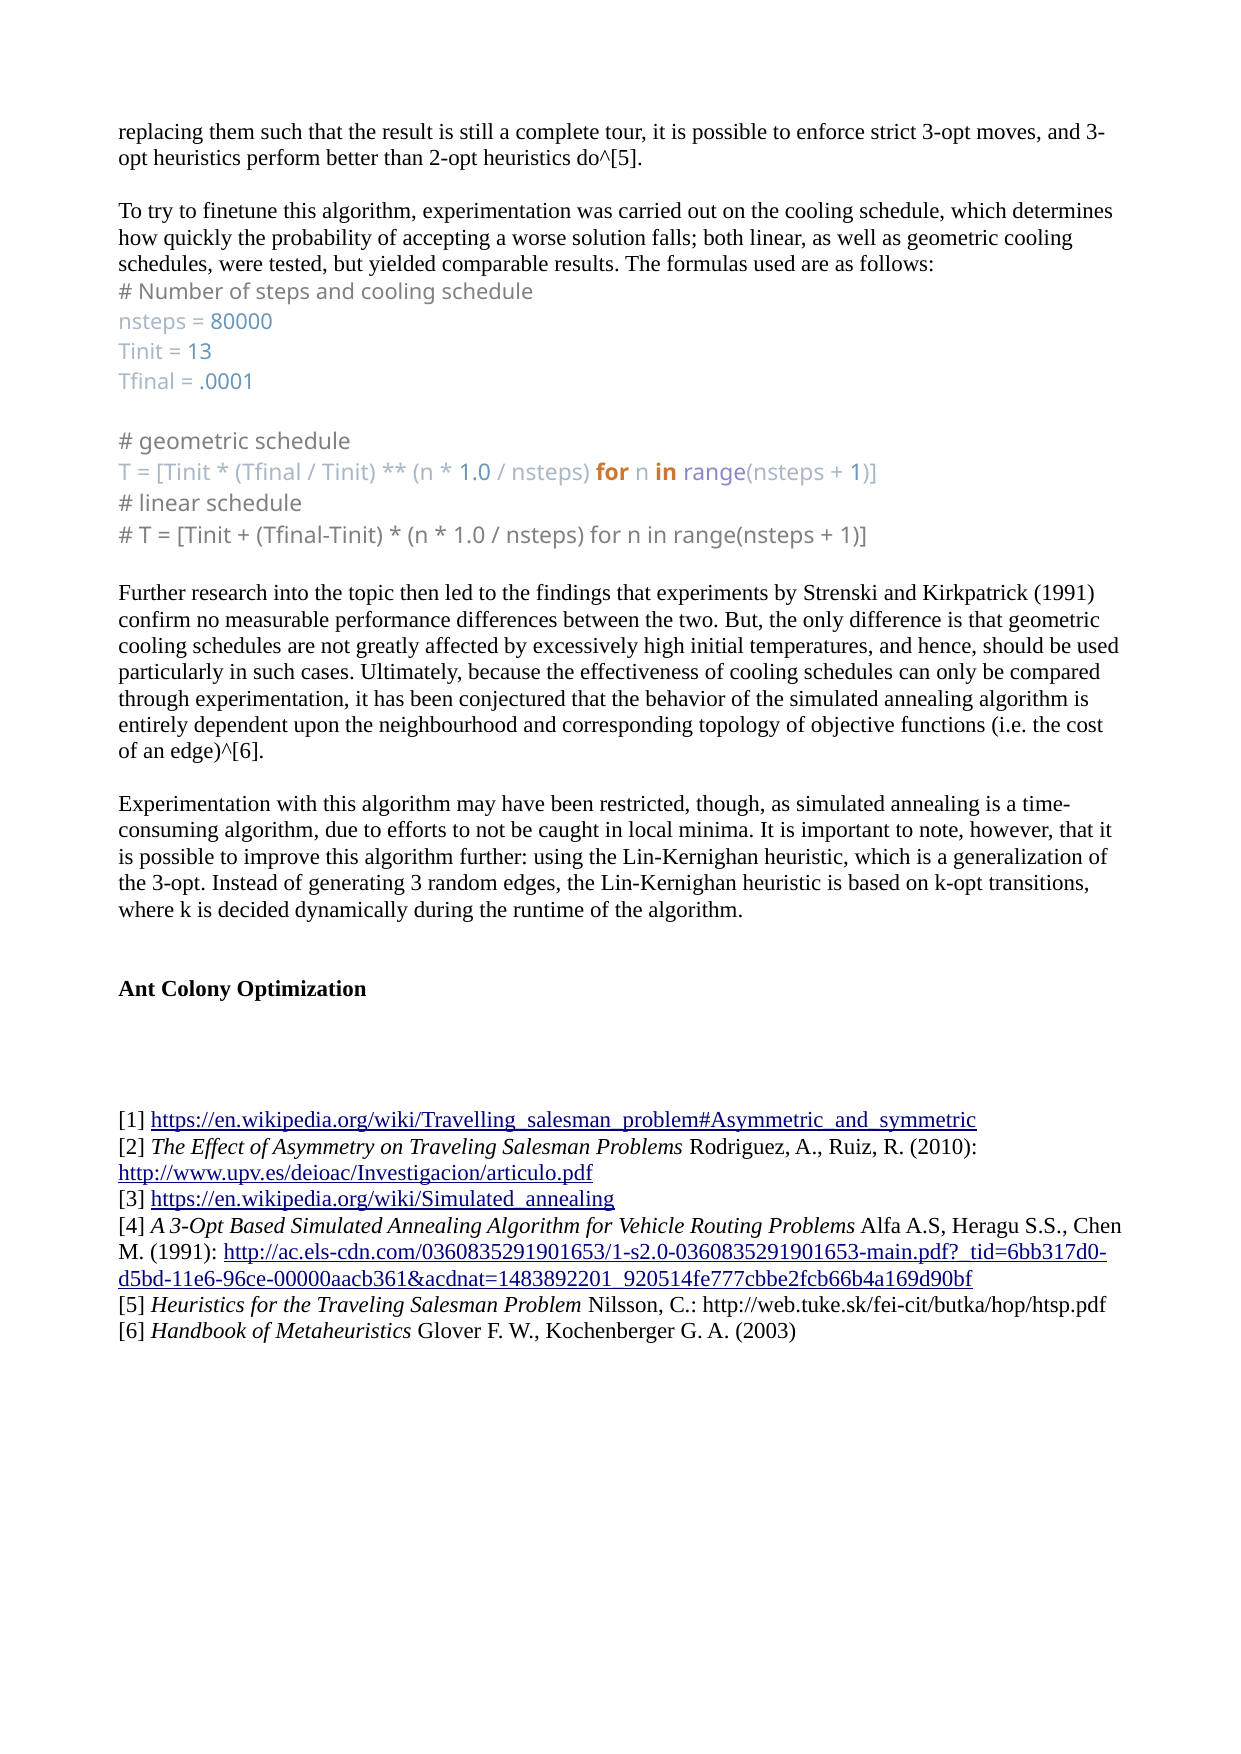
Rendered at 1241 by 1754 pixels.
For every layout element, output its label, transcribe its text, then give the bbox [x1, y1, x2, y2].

text Further research into the topic then led to the findings that experiments by Strenski and Kirkpatrick (1991) confirm no measurable performance differences between the two. But, the only difference is that geometric cooling schedules are not greatly affected by excessively high initial temperatures, and hence, should be used particularly in such cases. Ultimately, because the effectiveness of cooling schedules can only be compared through experimentation, it has been conjectured that the behavior of the simulated annealing algorithm is entirely dependent upon the neighbourhood and corresponding topology of objective functions (i.e. the cost of an edge)^[6]. [118, 579, 1122, 764]
text # T = [Tinit + (Tfinal-Tinit) * (n * 1.0 / nsteps) for n in range(nsteps + 1)] [118, 519, 1122, 550]
text [6] Handbook of Metaheuristics Glover F. W., Kochenberger G. A. (2003) [118, 1317, 1122, 1344]
text replacing them such that the result is still a complete tour, it is possible to enforce strict 3-opt moves, and 3-opt heuristics perform better than 2-opt heuristics do^[5]. [118, 118, 1122, 171]
text # Number of steps and cooling schedule [118, 276, 1122, 306]
text nsteps = 80000 [118, 306, 1122, 336]
text # geometric schedule [118, 425, 1122, 456]
text To try to finetune this algorithm, experimentation was carried out on the cooling schedule, which determines how quickly the probability of accepting a worse solution falls; both linear, as well as geometric cooling schedules, were tested, but yielded comparable results. The formulas used are as follows: [118, 197, 1122, 276]
text [2] The Effect of Asymmetry on Traveling Salesman Problems Rodriguez, A., Ruiz, R. (2010): http://www.upv.es/deioac/Investigacion/articulo.pdf [118, 1133, 1122, 1186]
text Tfinal = .0001 [118, 366, 1122, 395]
text Tinit = 13 [118, 336, 1122, 366]
text Experimentation with this algorithm may have been restricted, though, as simulated annealing is a time-consuming algorithm, due to efforts to not be caught in local minima. It is important to note, however, that it is possible to improve this algorithm further: using the Lin-Kernighan heuristic, which is a generalization of the 3-opt. Instead of generating 3 random edges, the Lin-Kernighan heuristic is based on k-opt transitions, where k is decided dynamically during the runtime of the algorithm. [118, 790, 1122, 922]
text Ant Colony Optimization [118, 975, 1122, 1001]
text T = [Tinit * (Tfinal / Tinit) ** (n * 1.0 / nsteps) for n in range(nsteps + 1)] [118, 456, 1122, 487]
text [1] https://en.wikipedia.org/wiki/Travelling_salesman_problem#Asymmetric_and_symmetric [118, 1106, 1122, 1133]
text # linear schedule [118, 487, 1122, 519]
text [5] Heuristics for the Traveling Salesman Problem Nilsson, C.: http://web.tuke.sk/fei-cit/butka/hop/htsp.pdf [118, 1291, 1122, 1317]
text [3] https://en.wikipedia.org/wiki/Simulated_annealing [118, 1186, 1122, 1212]
text [4] A 3-Opt Based Simulated Annealing Algorithm for Vehicle Routing Problems Alfa A.S, Heragu S.S., Chen M. (1991): http://ac.els-cdn.com/0360835291901653/1-s2.0-0360835291901653-main.pdf?_tid=6bb317d0-d5bd-11e6-96ce-00000aacb361&acdnat=1483892201_920514fe777cbbe2fcb66b4a169d90bf [118, 1212, 1122, 1291]
